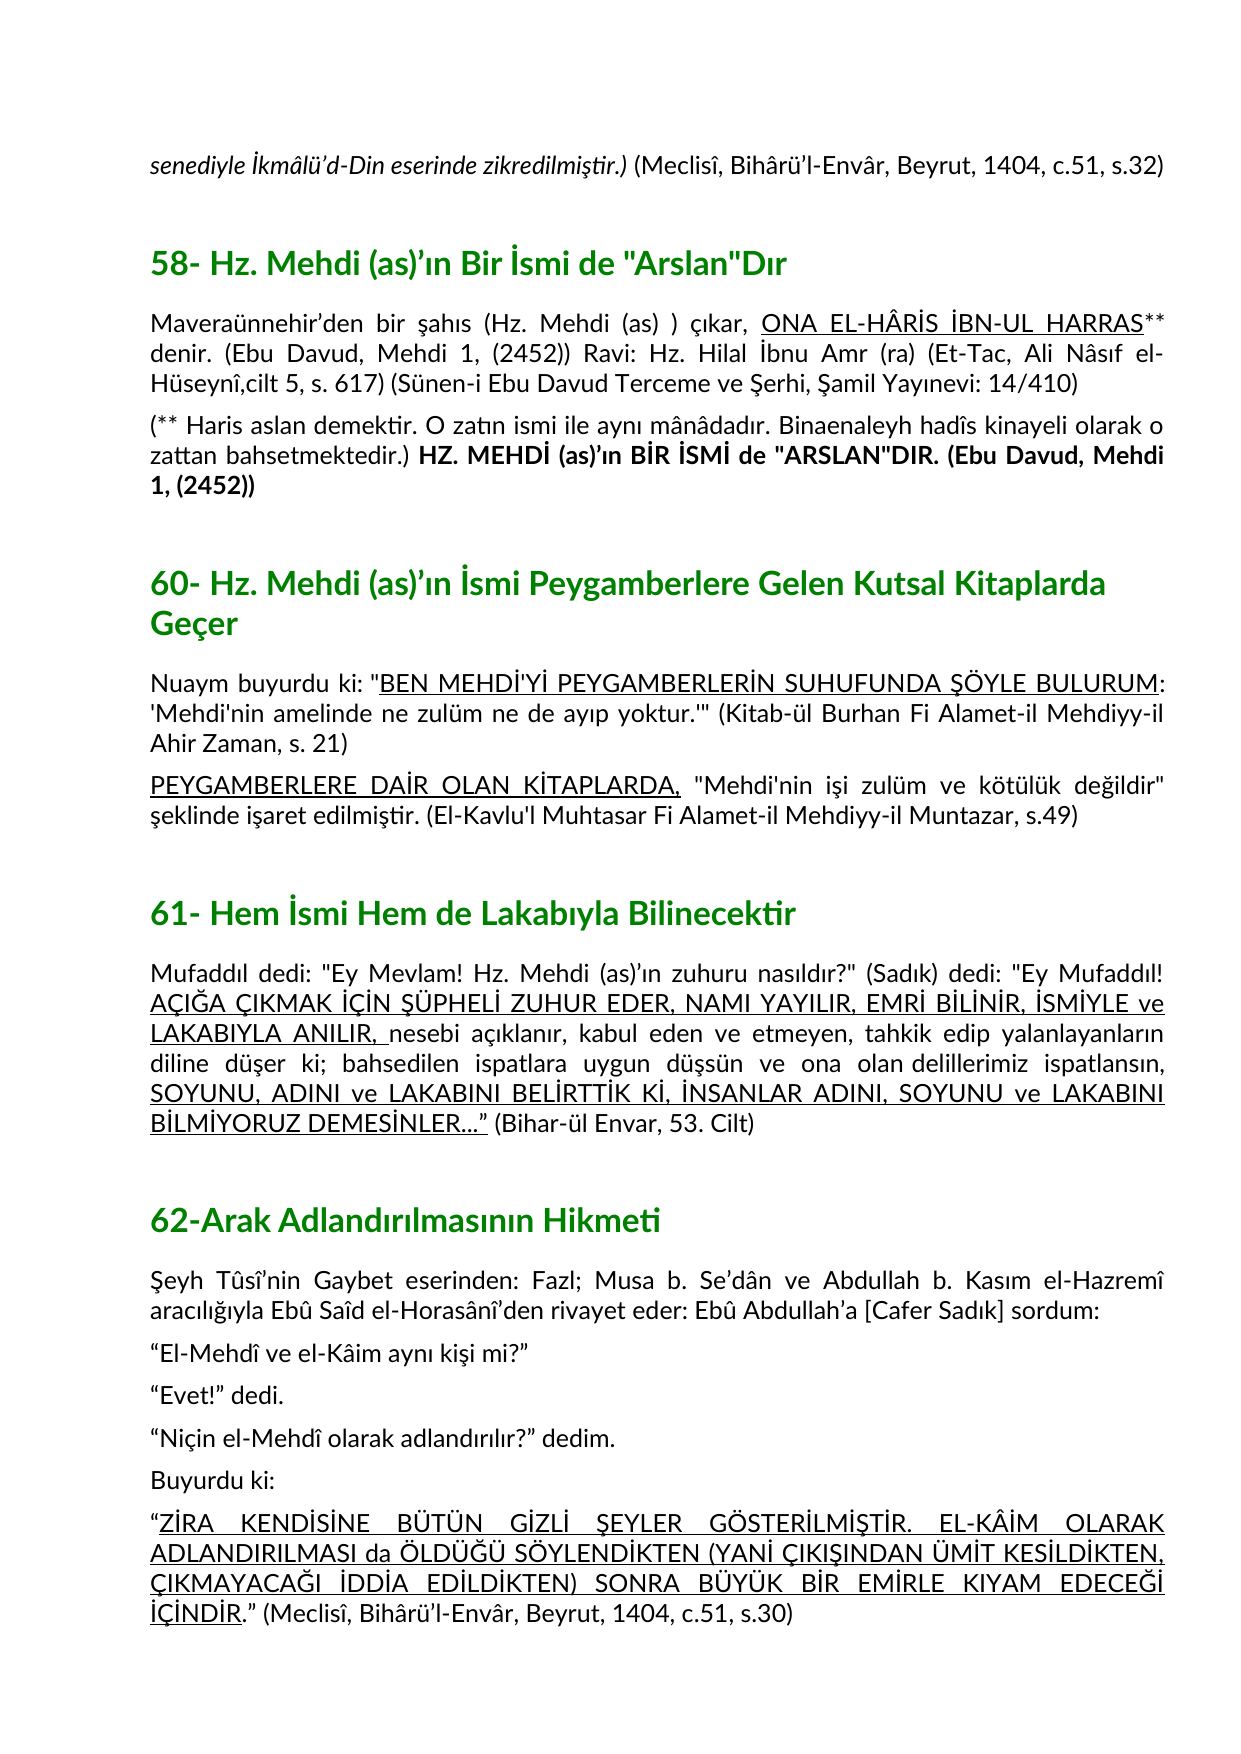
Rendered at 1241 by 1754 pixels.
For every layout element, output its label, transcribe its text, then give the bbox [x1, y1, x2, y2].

text “El-Mehdî ve el-Kâim aynı kişi mi?” [150, 1337, 1165, 1367]
text Maveraünnehir’den bir şahıs (Hz. Mehdi (as) ) çıkar, ONA EL-HÂRİS İBN-UL HARRAS** denir. (Ebu Davud, Mehdi 1, (2452)) Ravi: Hz. Hilal İbnu Amr (ra) (Et-Tac, Ali Nâsıf el-Hüseynî,cilt 5, s. 617) (Sünen-i Ebu Davud Terceme ve Şerhi, Şamil Yayınevi: 14/410) [150, 307, 1165, 397]
text İÇİNDİR.” (Meclisî, Bihârü’l-Envâr, Beyrut, 1404, c.51, s.30) [150, 1595, 1165, 1627]
text (** Haris aslan demektir. O zatın ismi ile aynı mânâdadır. Binaenaleyh hadîs kinayeli olarak o zattan bahsetmektedir.) HZ. MEHDİ (as)’ın BİR İSMİ de "ARSLAN"DIR. (Ebu Davud, Mehdi 1, (2452)) [150, 410, 1165, 500]
text senediyle İkmâlü’d-Din eserinde zikredilmiştir.) (Meclisî, Bihârü’l-Envâr, Beyrut, 1404, c.51, s.32) [150, 150, 1165, 180]
text BİLMİYORUZ DEMESİNLER...” (Bihar-ül Envar, 53. Cilt) [150, 1105, 1165, 1137]
text PEYGAMBERLERE DAİR OLAN KİTAPLARDA, "Mehdi'nin işi zulüm ve kötülük değildir" şeklinde işaret edilmiştir. (El-Kavlu'l Muhtasar Fi Alamet-il Mehdiyy-il Muntazar, s.49) [150, 770, 1165, 830]
text Mufaddıl dedi: "Ey Mevlam! Hz. Mehdi (as)’ın zuhuru nasıldır?" (Sadık) dedi: "Ey Mufaddıl! AÇIĞA ÇIKMAK İÇİN ŞÜPHELİ ZUHUR EDER, NAMI YAYILIR, EMRİ BİLİNİR, İSMİYLE ve [150, 957, 1165, 1014]
subtitle 61- Hem İsmi Hem de Lakabıyla Bilinecektir [150, 892, 1165, 932]
subtitle 62-Arak Adlandırılmasının Hikmeti [150, 1200, 1165, 1240]
subtitle 58- Hz. Mehdi (as)’ın Bir İsmi de "Arslan"Dır [150, 242, 1165, 282]
text “Niçin el-Mehdî olarak adlandırılır?” dedim. [150, 1422, 1165, 1452]
text “Evet!” dedi. [150, 1380, 1165, 1410]
text Nuaym buyurdu ki: "BEN MEHDİ'Yİ PEYGAMBERLERİN SUHUFUNDA ŞÖYLE BULURUM: 'Mehdi'nin amelinde ne zulüm ne de ayıp yoktur.'" (Kitab-ül Burhan Fi Alamet-il Mehdiyy-il Ahir Zaman, s. 21) [150, 667, 1165, 757]
subtitle 60- Hz. Mehdi (as)’ın İsmi Peygamberlere Gelen Kutsal Kitaplarda Geçer [150, 562, 1165, 642]
text “ZİRA KENDİSİNE BÜTÜN GİZLİ ŞEYLER GÖSTERİLMİŞTİR. EL-KÂİM OLARAK ADLANDIRILMASI da ÖLDÜĞÜ SÖYLENDİKTEN (YANİ ÇIKIŞINDAN ÜMİT KESİLDİKTEN, [150, 1507, 1165, 1564]
text ÇIKMAYACAĞI İDDİA EDİLDİKTEN) SONRA BÜYÜK BİR EMİRLE KIYAM EDECEĞİ [150, 1565, 1165, 1594]
text Şeyh Tûsî’nin Gaybet eserinden: Fazl; Musa b. Se’dân ve Abdullah b. Kasım el-Hazremî aracılığıyla Ebû Saîd el-Horasânî’den rivayet eder: Ebû Abdullah’a [Cafer Sadık] sordum: [150, 1265, 1165, 1325]
text Buyurdu ki: [150, 1465, 1165, 1495]
text LAKABIYLA ANILIR, nesebi açıklanır, kabul eden ve etmeyen, tahkik edip yalanlayanların diline düşer ki; bahsedilen ispatlara uygun düşsün ve ona olan delillerimiz ispatlansın, SOYUNU, ADINI ve LAKABINI BELİRTTİK Kİ, İNSANLAR ADINI, SOYUNU ve LAKABINI [150, 1015, 1165, 1104]
